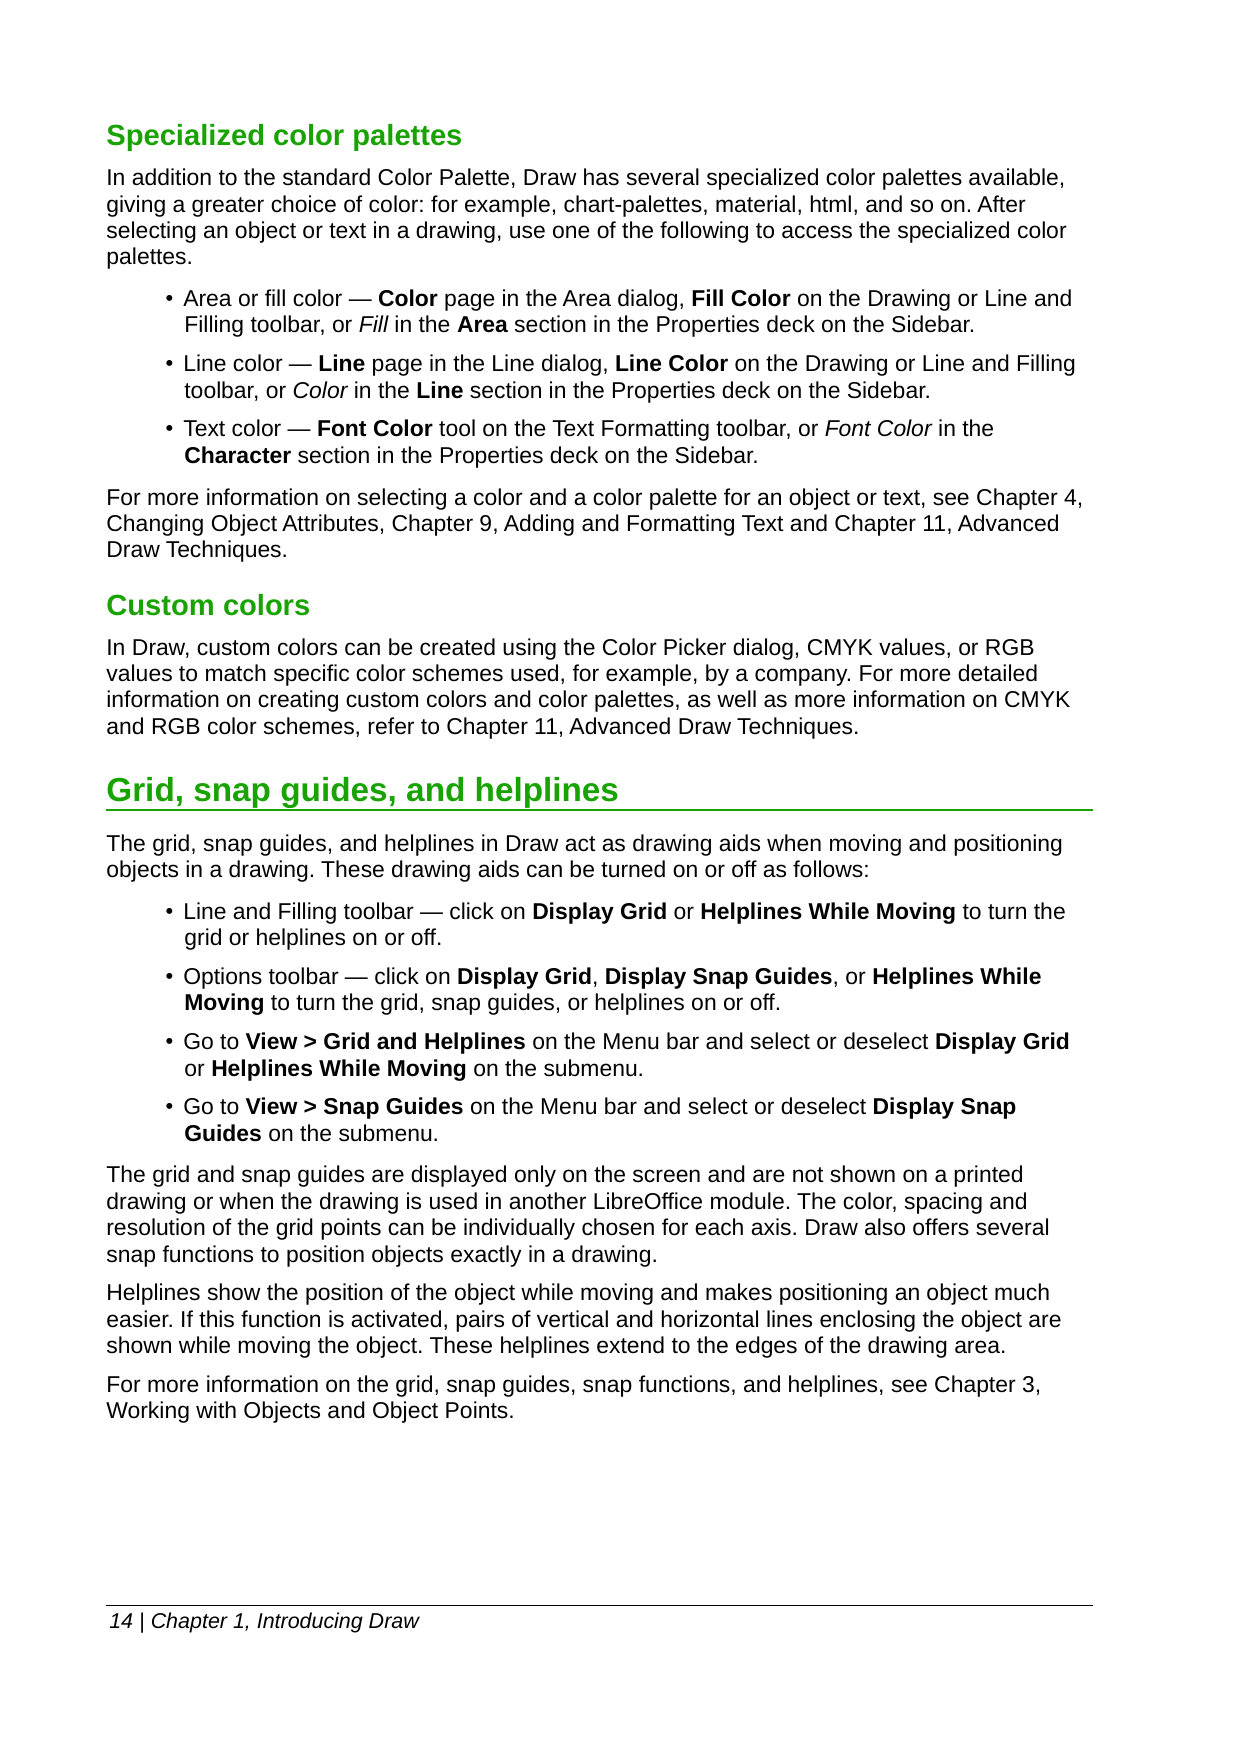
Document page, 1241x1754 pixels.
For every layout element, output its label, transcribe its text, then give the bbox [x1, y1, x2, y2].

text For more information on the grid, snap guides, snap functions, and helplines, see Chapter 3, Working with Objects and Object Points. [106, 1371, 1093, 1424]
list Text color — Font Color tool on the Text Formatting toolbar, or Font Color in the Character section in the Properties deck on the Sidebar. [162, 412, 1093, 471]
list Go to View > Snap Guides on the Menu bar and select or deselect Display Snap Guides on the submenu. [162, 1090, 1093, 1149]
text For more information on selecting a color and a color palette for an object or text, see Chapter 4, Changing Object Attributes, Chapter 9, Adding and Formatting Text and Chapter 11, Advanced Draw Techniques. [106, 483, 1093, 563]
text The grid and snap guides are displayed only on the screen and are not shown on a printed drawing or when the drawing is used in another LibreOffice module. The color, spacing and resolution of the grid points can be individually chosen for each axis. Draw also offers several snap functions to position objects exactly in a drawing. [106, 1161, 1093, 1267]
text Helplines show the position of the object while moving and makes positioning an object much easier. If this function is activated, pairs of vertical and horizontal lines enclosing the object are shown while moving the object. These helplines extend to the edges of the drawing area. [106, 1279, 1093, 1358]
text In addition to the standard Color Palette, Draw has several specialized color palettes available, giving a greater choice of color: for example, chart-palettes, material, html, and so on. After selecting an object or text in a drawing, use one of the following to access the specialized color palettes. [106, 164, 1093, 269]
subtitle Specialized color palettes [106, 118, 1093, 152]
subtitle Grid, snap guides, and helplines [106, 770, 1093, 809]
list Line and Filling toolbar — click on Display Grid or Helplines While Moving to turn the grid or helplines on or off. [162, 895, 1093, 950]
subtitle Custom colors [106, 588, 1093, 621]
list Options toolbar — click on Display Grid, Display Snap Guides, or Helplines While Moving to turn the grid, snap guides, or helplines on or off. [162, 960, 1093, 1016]
list Line color — Line page in the Line dialog, Line Color on the Drawing or Line and Filling toolbar, or Color in the Line section in the Properties deck on the Sidebar. [162, 347, 1093, 403]
list Go to View > Grid and Helplines on the Menu bar and select or deselect Display Grid or Helplines While Moving on the submenu. [162, 1025, 1093, 1081]
text The grid, snap guides, and helplines in Draw act as drawing aids when moving and positioning objects in a drawing. These drawing aids can be turned on or off as follows: [106, 829, 1093, 882]
text In Draw, custom colors can be created using the Color Picker dialog, CMYK values, or RGB values to match specific color schemes used, for example, by a company. For more detailed information on creating custom colors and color palettes, as well as more information on CMYK and RGB color schemes, refer to Chapter 11, Advanced Draw Techniques. [106, 634, 1093, 739]
list Area or fill color — Color page in the Area dialog, Fill Color on the Drawing or Line and Filling toolbar, or Fill in the Area section in the Properties deck on the Sidebar. [162, 282, 1093, 338]
